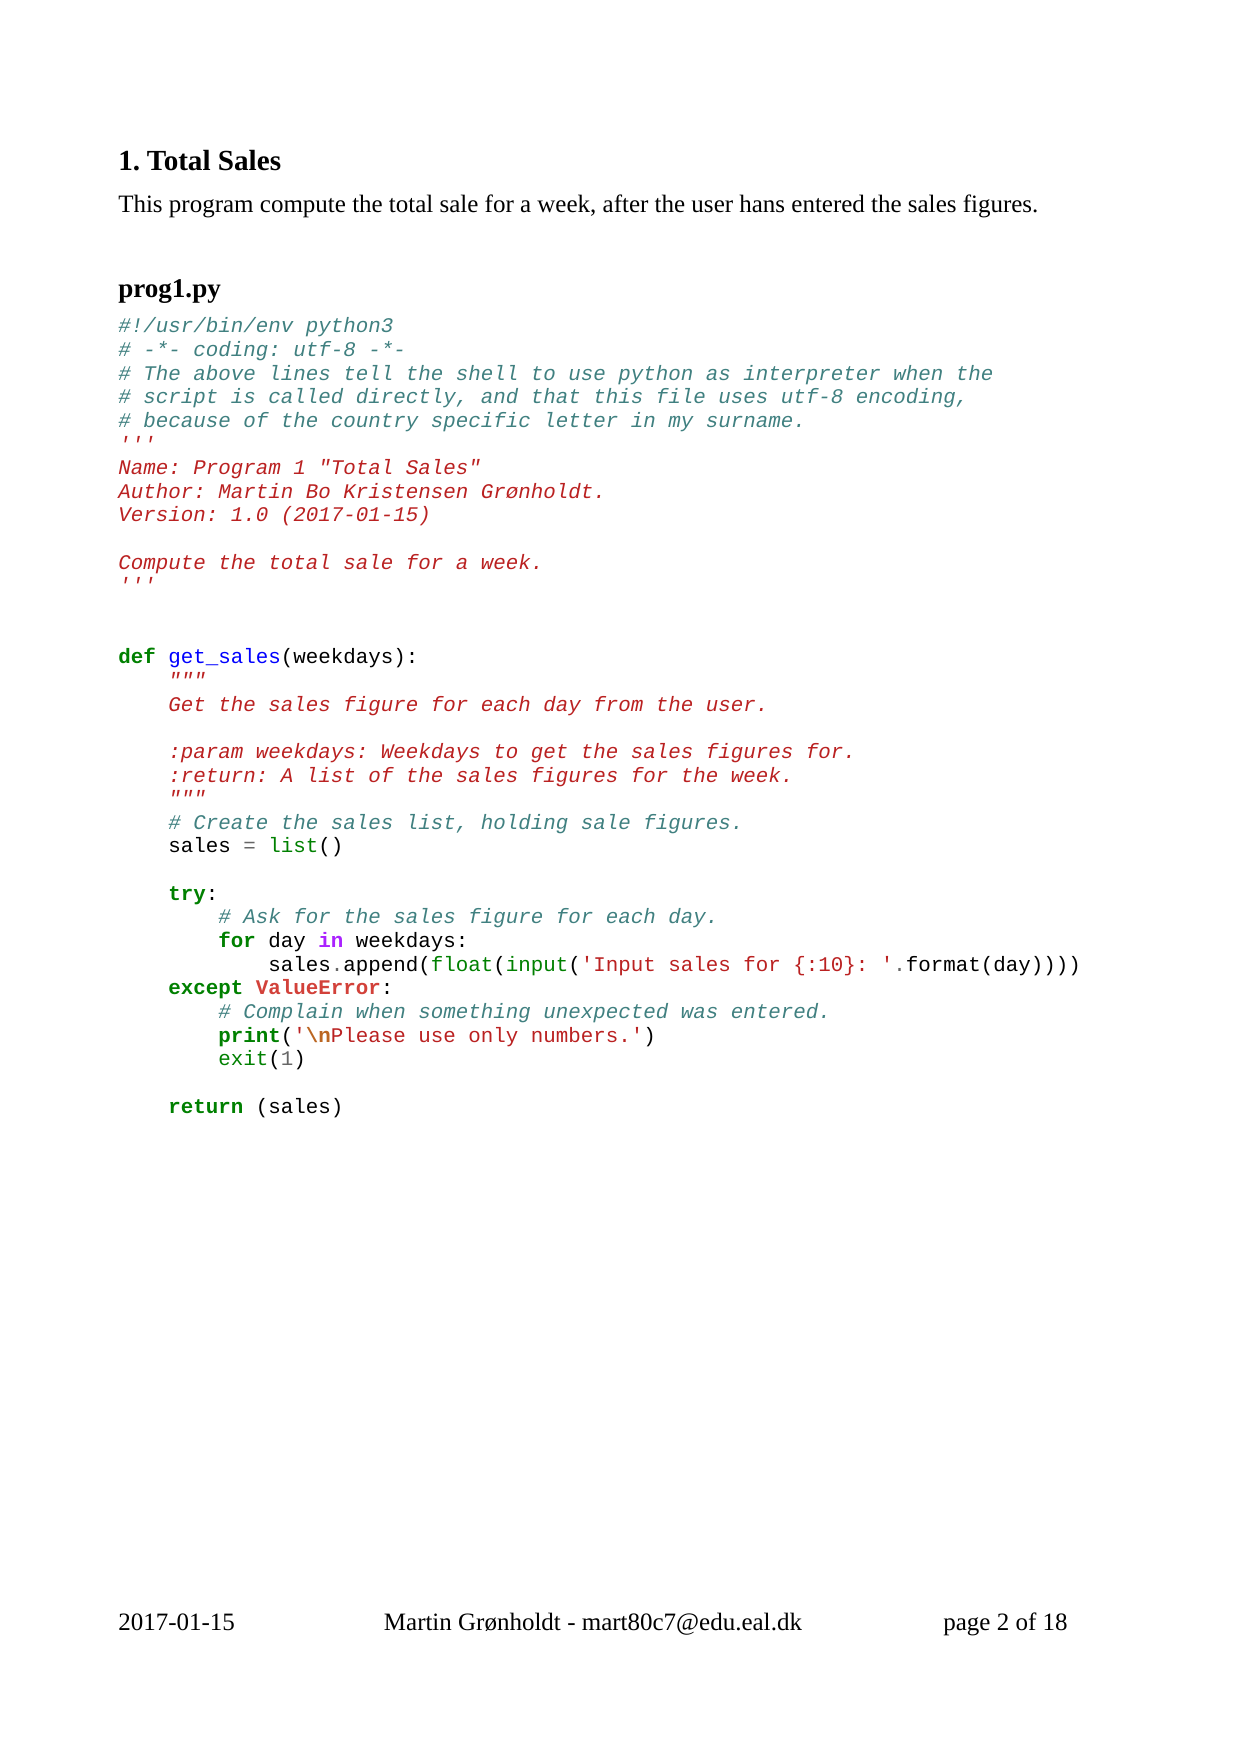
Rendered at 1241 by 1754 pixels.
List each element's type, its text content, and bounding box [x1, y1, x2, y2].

text # -*- coding: utf-8 -*- [118, 339, 1122, 363]
text # because of the country specific letter in my surname. [118, 410, 1122, 433]
text for day in weekdays: [118, 930, 1122, 954]
text try: [118, 883, 1122, 906]
text #!/usr/bin/env python3 [118, 315, 1122, 339]
text :return: A list of the sales figures for the week. [118, 764, 1122, 788]
text This program compute the total sale for a week, after the user hans entered the sales figures. [118, 189, 1122, 218]
text Compute the total sale for a week. [118, 552, 1122, 575]
text # The above lines tell the shell to use python as interpreter when the [118, 363, 1122, 386]
text ''' [118, 433, 1122, 457]
text except ValueError: [118, 977, 1122, 1001]
text def get_sales(weekdays): [118, 646, 1122, 670]
text # script is called directly, and that this file uses utf-8 encoding, [118, 386, 1122, 410]
text """ [118, 788, 1122, 812]
text # Ask for the sales figure for each day. [118, 906, 1122, 930]
text Version: 1.0 (2017-01-15) [118, 504, 1122, 528]
text Author: Martin Bo Kristensen Grønholdt. [118, 481, 1122, 504]
text Name: Program 1 "Total Sales" [118, 457, 1122, 481]
text Get the sales figure for each day from the user. [118, 694, 1122, 717]
text print('\nPlease use only numbers.') [118, 1025, 1122, 1048]
text sales.append(float(input('Input sales for {:10}: '.format(day)))) [118, 954, 1122, 977]
text return (sales) [118, 1096, 1122, 1119]
text :param weekdays: Weekdays to get the sales figures for. [118, 741, 1122, 764]
text exit(1) [118, 1048, 1122, 1072]
text ''' [118, 575, 1122, 599]
subtitle 1. Total Sales [118, 143, 1122, 177]
text # Complain when something unexpected was entered. [118, 1001, 1122, 1025]
text sales = list() [118, 836, 1122, 859]
text """ [118, 670, 1122, 694]
text # Create the sales list, holding sale figures. [118, 812, 1122, 836]
subtitle prog1.py [118, 272, 1122, 303]
